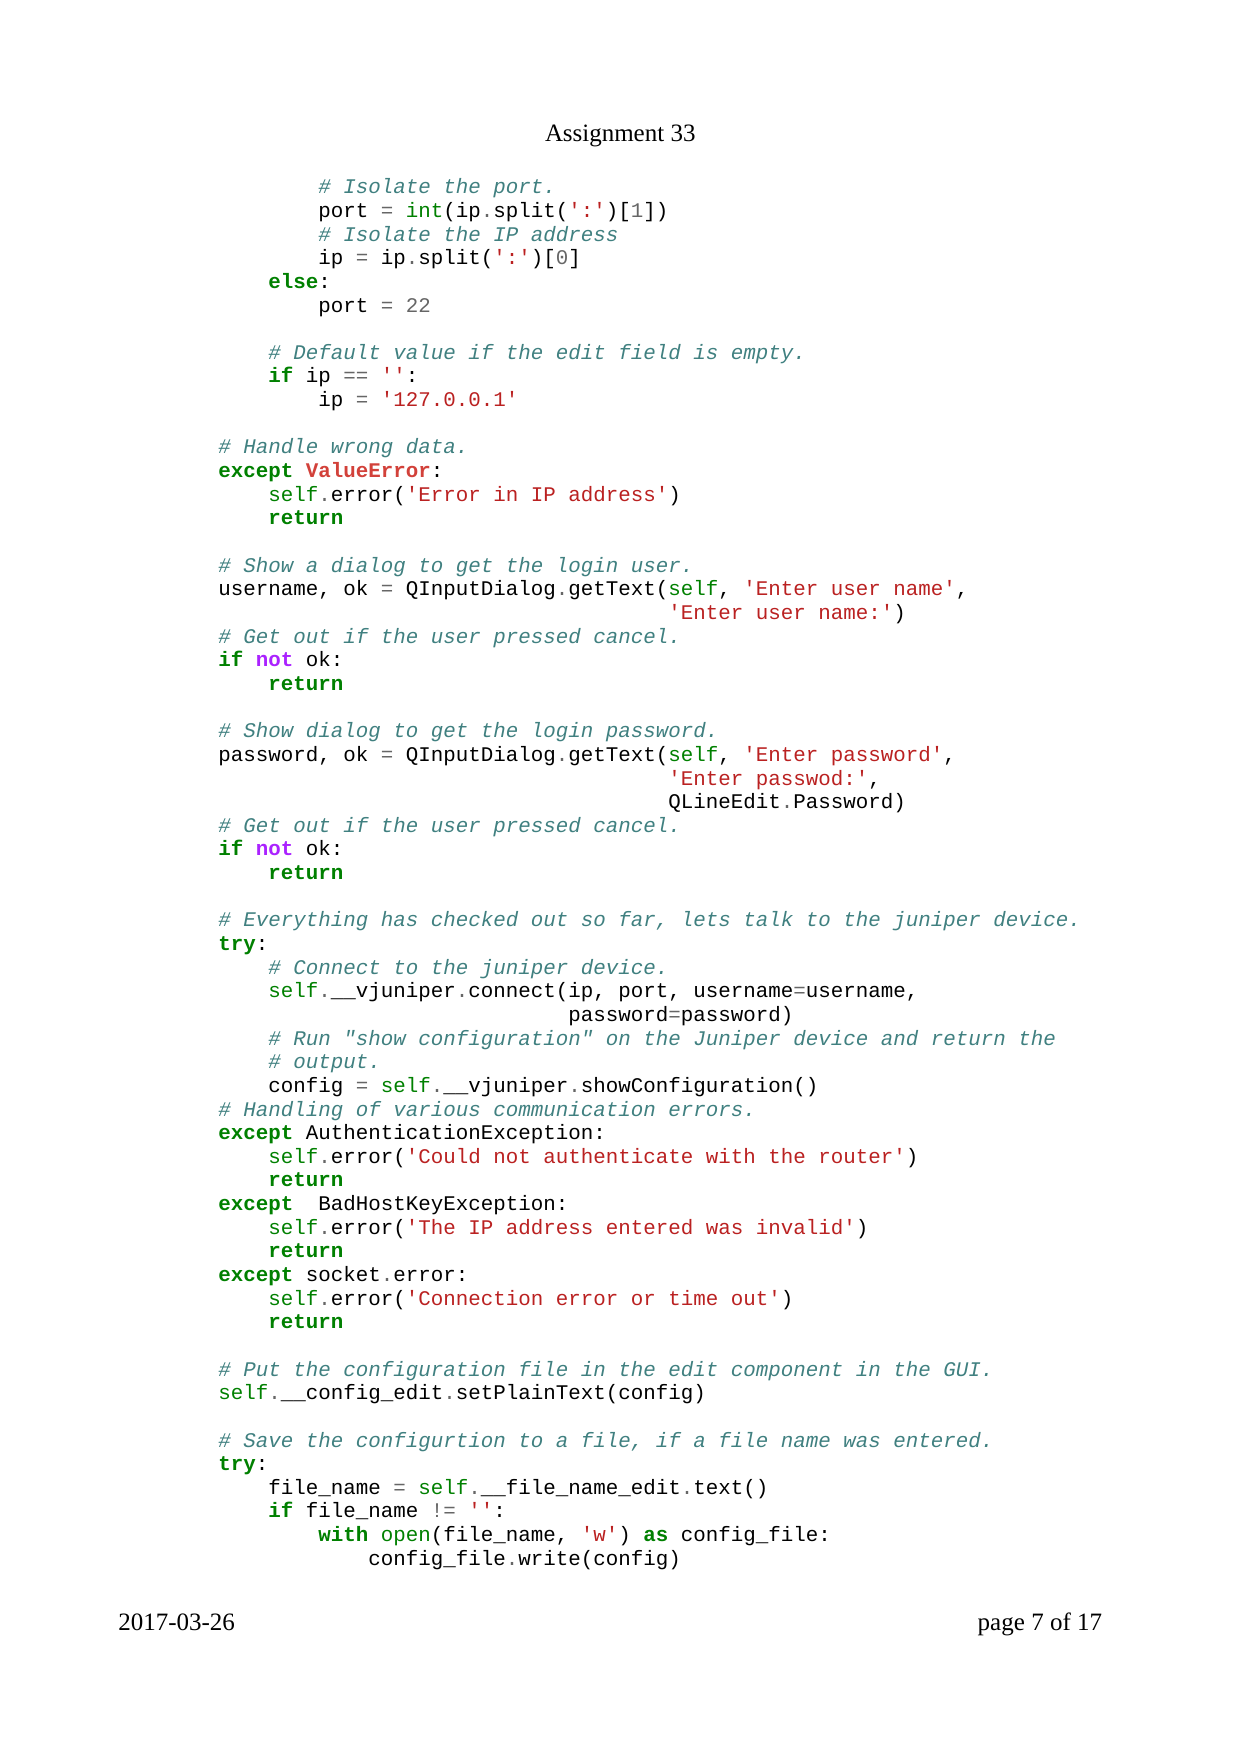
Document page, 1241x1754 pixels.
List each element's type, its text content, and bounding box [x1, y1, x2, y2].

text self.error('Error in IP address') [118, 484, 1122, 507]
text # Everything has checked out so far, lets talk to the juniper device. [118, 909, 1122, 933]
text with open(file_name, 'w') as config_file: [118, 1524, 1122, 1548]
text password, ok = QInputDialog.getText(self, 'Enter password', [118, 744, 1122, 767]
text port = 22 [118, 294, 1122, 318]
text # output. [118, 1051, 1122, 1075]
text else: [118, 271, 1122, 294]
text self.__vjuniper.connect(ip, port, username=username, [118, 980, 1122, 1004]
text # Default value if the edit field is empty. [118, 342, 1122, 366]
text # Handling of various communication errors. [118, 1098, 1122, 1122]
text # Get out if the user pressed cancel. [118, 626, 1122, 649]
text # Handle wrong data. [118, 436, 1122, 460]
text except socket.error: [118, 1264, 1122, 1288]
text # Show a dialog to get the login user. [118, 555, 1122, 578]
text return [118, 1169, 1122, 1193]
text try: [118, 933, 1122, 957]
text # Put the configuration file in the edit component in the GUI. [118, 1359, 1122, 1382]
text QLineEdit.Password) [118, 791, 1122, 815]
text # Connect to the juniper device. [118, 957, 1122, 980]
text return [118, 1240, 1122, 1264]
text port = int(ip.split(':')[1]) [118, 200, 1122, 224]
text self.error('Connection error or time out') [118, 1288, 1122, 1311]
text return [118, 507, 1122, 531]
text if not ok: [118, 649, 1122, 673]
text username, ok = QInputDialog.getText(self, 'Enter user name', [118, 578, 1122, 602]
text 'Enter user name:') [118, 602, 1122, 626]
text # Save the configurtion to a file, if a file name was entered. [118, 1429, 1122, 1453]
text except AuthenticationException: [118, 1122, 1122, 1146]
text except ValueError: [118, 460, 1122, 484]
text # Isolate the IP address [118, 224, 1122, 247]
text return [118, 673, 1122, 697]
text ip = ip.split(':')[0] [118, 247, 1122, 271]
text self.__config_edit.setPlainText(config) [118, 1382, 1122, 1406]
text password=password) [118, 1004, 1122, 1028]
text config_file.write(config) [118, 1548, 1122, 1571]
text return [118, 1311, 1122, 1335]
text # Show dialog to get the login password. [118, 720, 1122, 744]
text return [118, 862, 1122, 886]
text try: [118, 1453, 1122, 1477]
text # Run "show configuration" on the Juniper device and return the [118, 1028, 1122, 1051]
text if not ok: [118, 838, 1122, 862]
text if file_name != '': [118, 1501, 1122, 1524]
text self.error('Could not authenticate with the router') [118, 1146, 1122, 1169]
text config = self.__vjuniper.showConfiguration() [118, 1075, 1122, 1098]
text file_name = self.__file_name_edit.text() [118, 1477, 1122, 1501]
text ip = '127.0.0.1' [118, 389, 1122, 413]
text # Isolate the port. [118, 176, 1122, 200]
text if ip == '': [118, 366, 1122, 389]
text self.error('The IP address entered was invalid') [118, 1217, 1122, 1240]
text except BadHostKeyException: [118, 1193, 1122, 1217]
text 'Enter passwod:', [118, 767, 1122, 791]
text # Get out if the user pressed cancel. [118, 815, 1122, 838]
